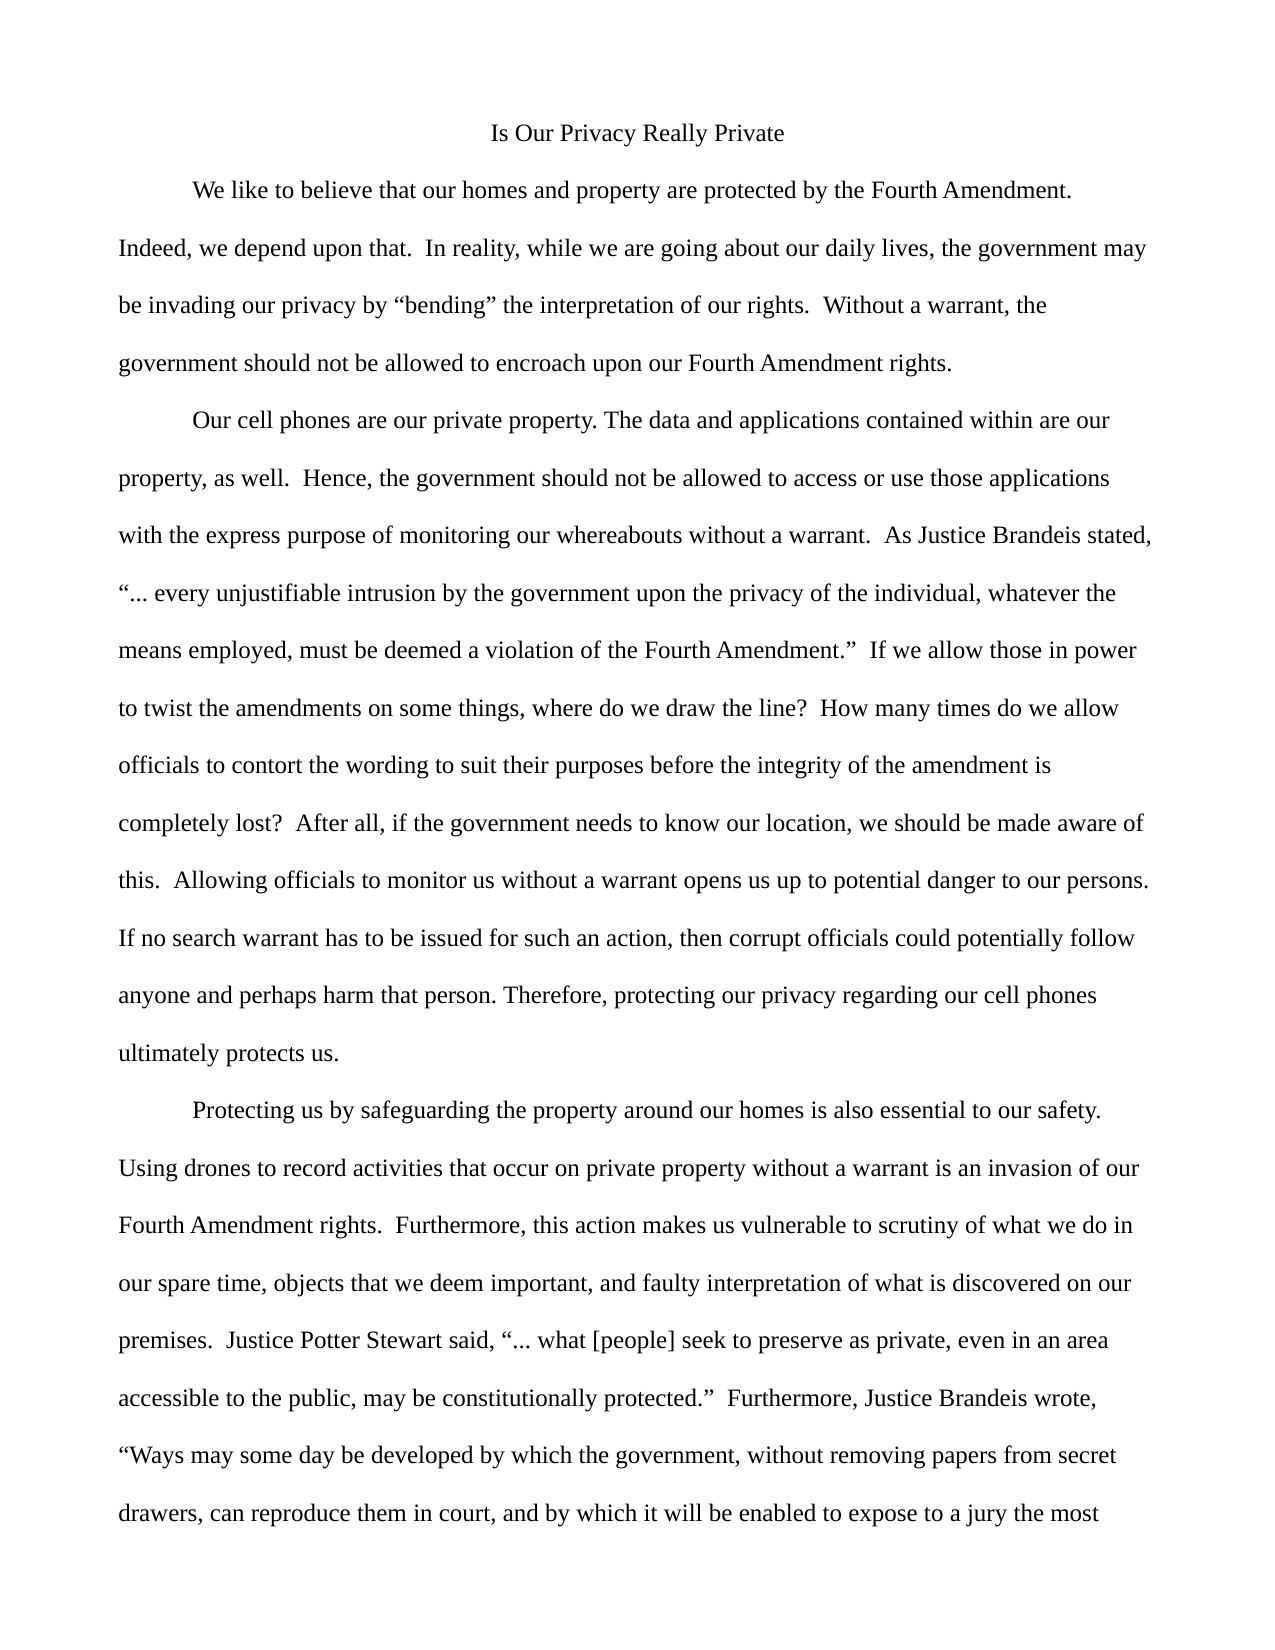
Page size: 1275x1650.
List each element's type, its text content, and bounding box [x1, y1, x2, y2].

text Protecting us by safeguarding the property around our homes is also essential to our safety. Using drones to record activities that occur on private property without a warrant is an invasion of our Fourth Amendment rights. Furthermore, this action makes us vulnerable to scrutiny of what we do in our spare time, objects that we deem important, and faulty interpretation of what is discovered on our premises. Justice Potter Stewart said, “... what [people] seek to preserve as private, even in an area accessible to the public, may be constitutionally protected.” Furthermore, Justice Brandeis wrote, “Ways may some day be developed by which the government, without removing papers from secret drawers, can reproduce them in court, and by which it will be enabled to expose to a jury the most [118, 1096, 1157, 1527]
text We like to believe that our homes and property are protected by the Fourth Amendment. Indeed, we depend upon that. In reality, while we are going about our daily lives, the government may be invading our privacy by “bending” the interpretation of our rights. Without a warrant, the government should not be allowed to encroach upon our Fourth Amendment rights. [118, 176, 1157, 377]
text Our cell phones are our private property. The data and applications contained within are our property, as well. Hence, the government should not be allowed to access or use those applications with the express purpose of monitoring our whereabouts without a warrant. As Justice Brandeis stated, “... every unjustifiable intrusion by the government upon the privacy of the individual, whatever the means employed, must be deemed a violation of the Fourth Amendment.” If we allow those in power to twist the amendments on some things, where do we draw the line? How many times do we allow officials to contort the wording to suit their purposes before the integrity of the amendment is completely lost? After all, if the government needs to know our location, we should be made aware of this. Allowing officials to monitor us without a warrant opens us up to potential danger to our persons. If no search warrant has to be issued for such an action, then corrupt officials could potentially follow anyone and perhaps harm that person. Therefore, protecting our privacy regarding our cell phones ultimately protects us. [118, 406, 1157, 1067]
text Is Our Privacy Really Private [118, 118, 1157, 147]
